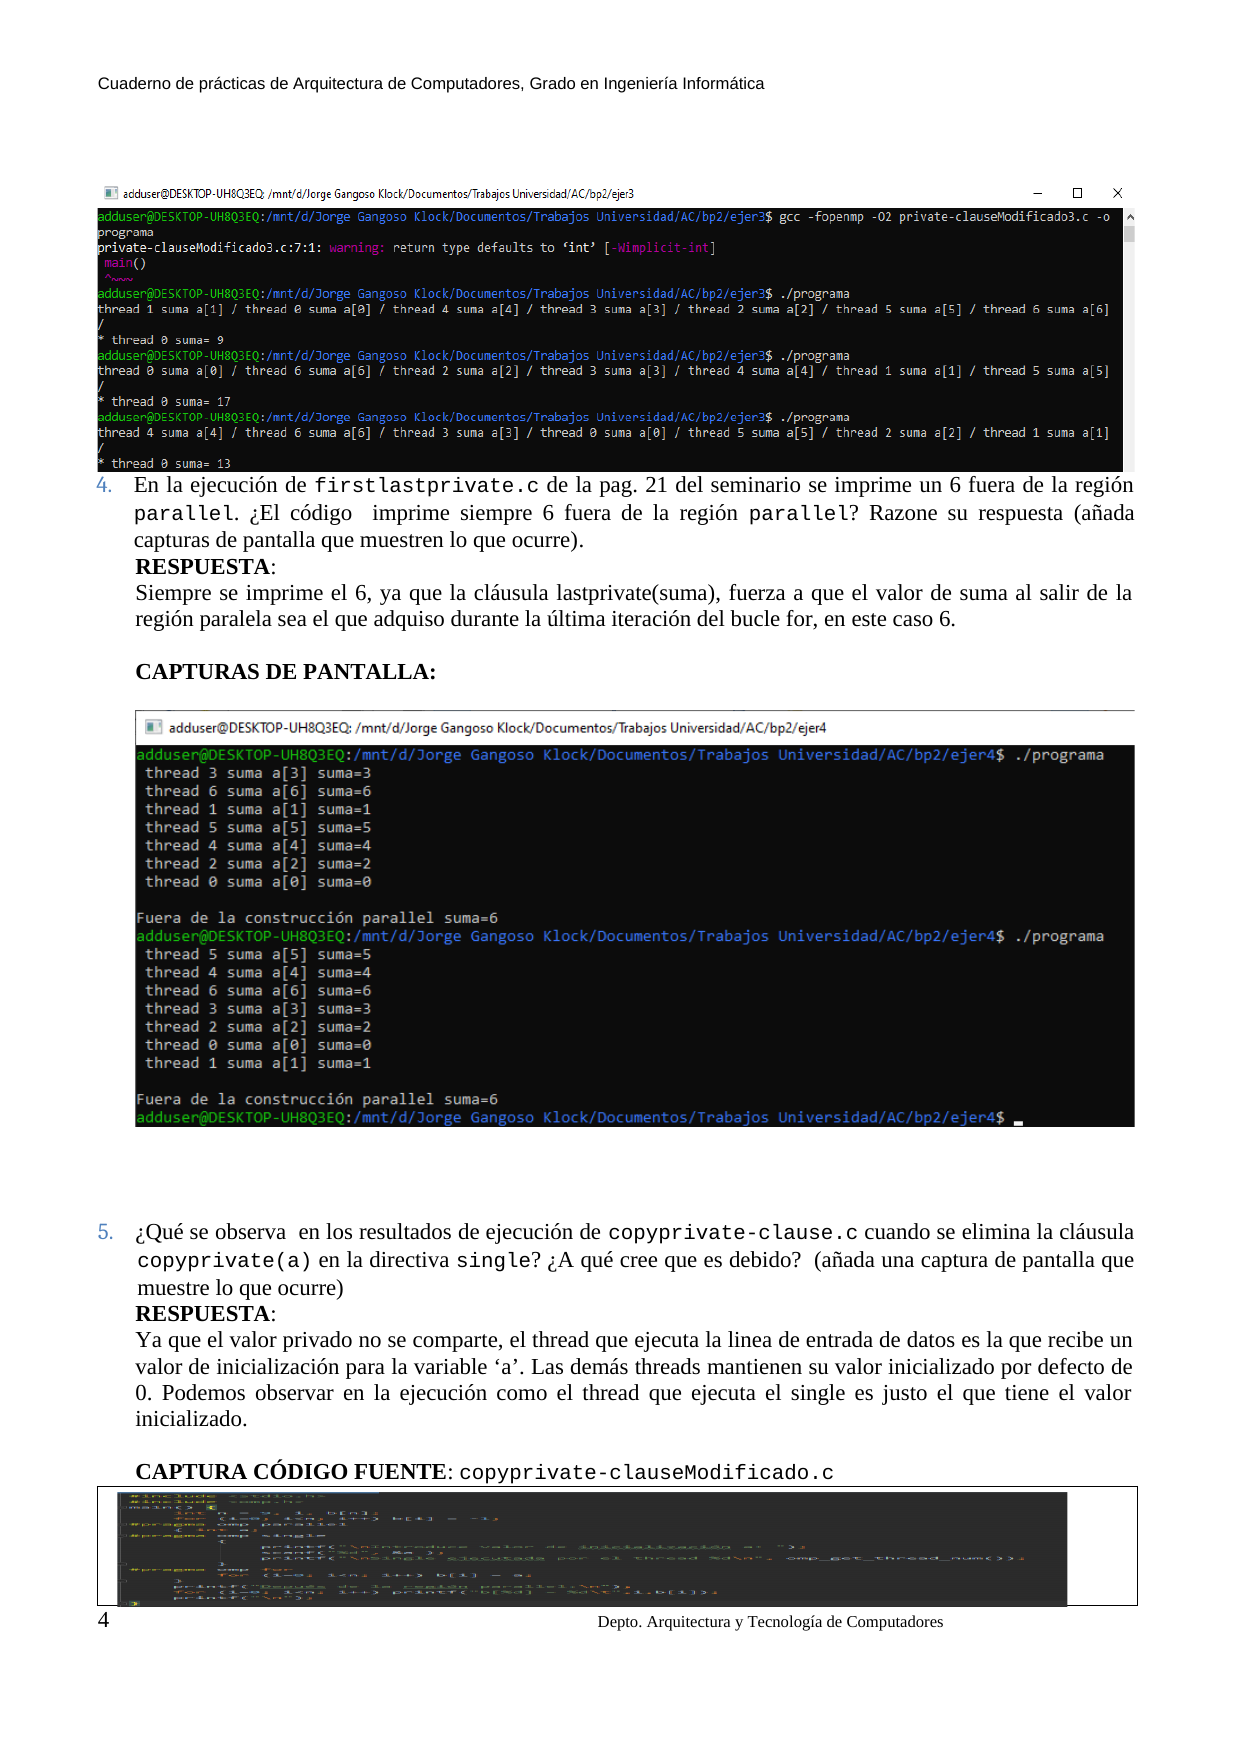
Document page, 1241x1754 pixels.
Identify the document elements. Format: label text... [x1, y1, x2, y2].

text RESPUESTA: [135, 553, 1135, 579]
picture [117, 1492, 1068, 1607]
text Siempre se imprime el 6, ya que la cláusula lastprivate(suma), fuerza a que el valor de suma al salir de la región paralela sea el que adquiso durante la última iteración del bucle for, en este caso 6. [135, 579, 1135, 632]
table_header [98, 1487, 1137, 1605]
list En la ejecución de firstlastprivate.c de la pag. 21 del seminario se imprime un 6 fuera de la región parallel. ¿El código imprime siempre 6 fuera de la región parallel? Razone su respuesta (añada capturas de pantalla que muestren lo que ocurre). [96, 187, 1135, 553]
text Ya que el valor privado no se comparte, el thread que ejecuta la linea de entrada de datos es la que recibe un valor de inicialización para la variable ‘a’. Las demás threads mantienen su valor inicializado por defecto de 0. Podemos observar en la ejecución como el thread que ejecuta el single es justo el que tiene el valor inicializado. [135, 1326, 1135, 1432]
text CAPTURA CÓDIGO FUENTE: copyprivate-clauseModificado.c [135, 1458, 1135, 1486]
picture [97, 179, 1135, 472]
list ¿Qué se observa en los resultados de ejecución de copyprivate-clause.c cuando se elimina la cláusula copyprivate(a) en la directiva single? ¿A qué cree que es debido? (añada una captura de pantalla que muestre lo que ocurre) [98, 1218, 1135, 1300]
picture [135, 710, 1135, 1127]
text RESPUESTA: [135, 1300, 1135, 1326]
text CAPTURAS DE PANTALLA: [135, 658, 1135, 684]
